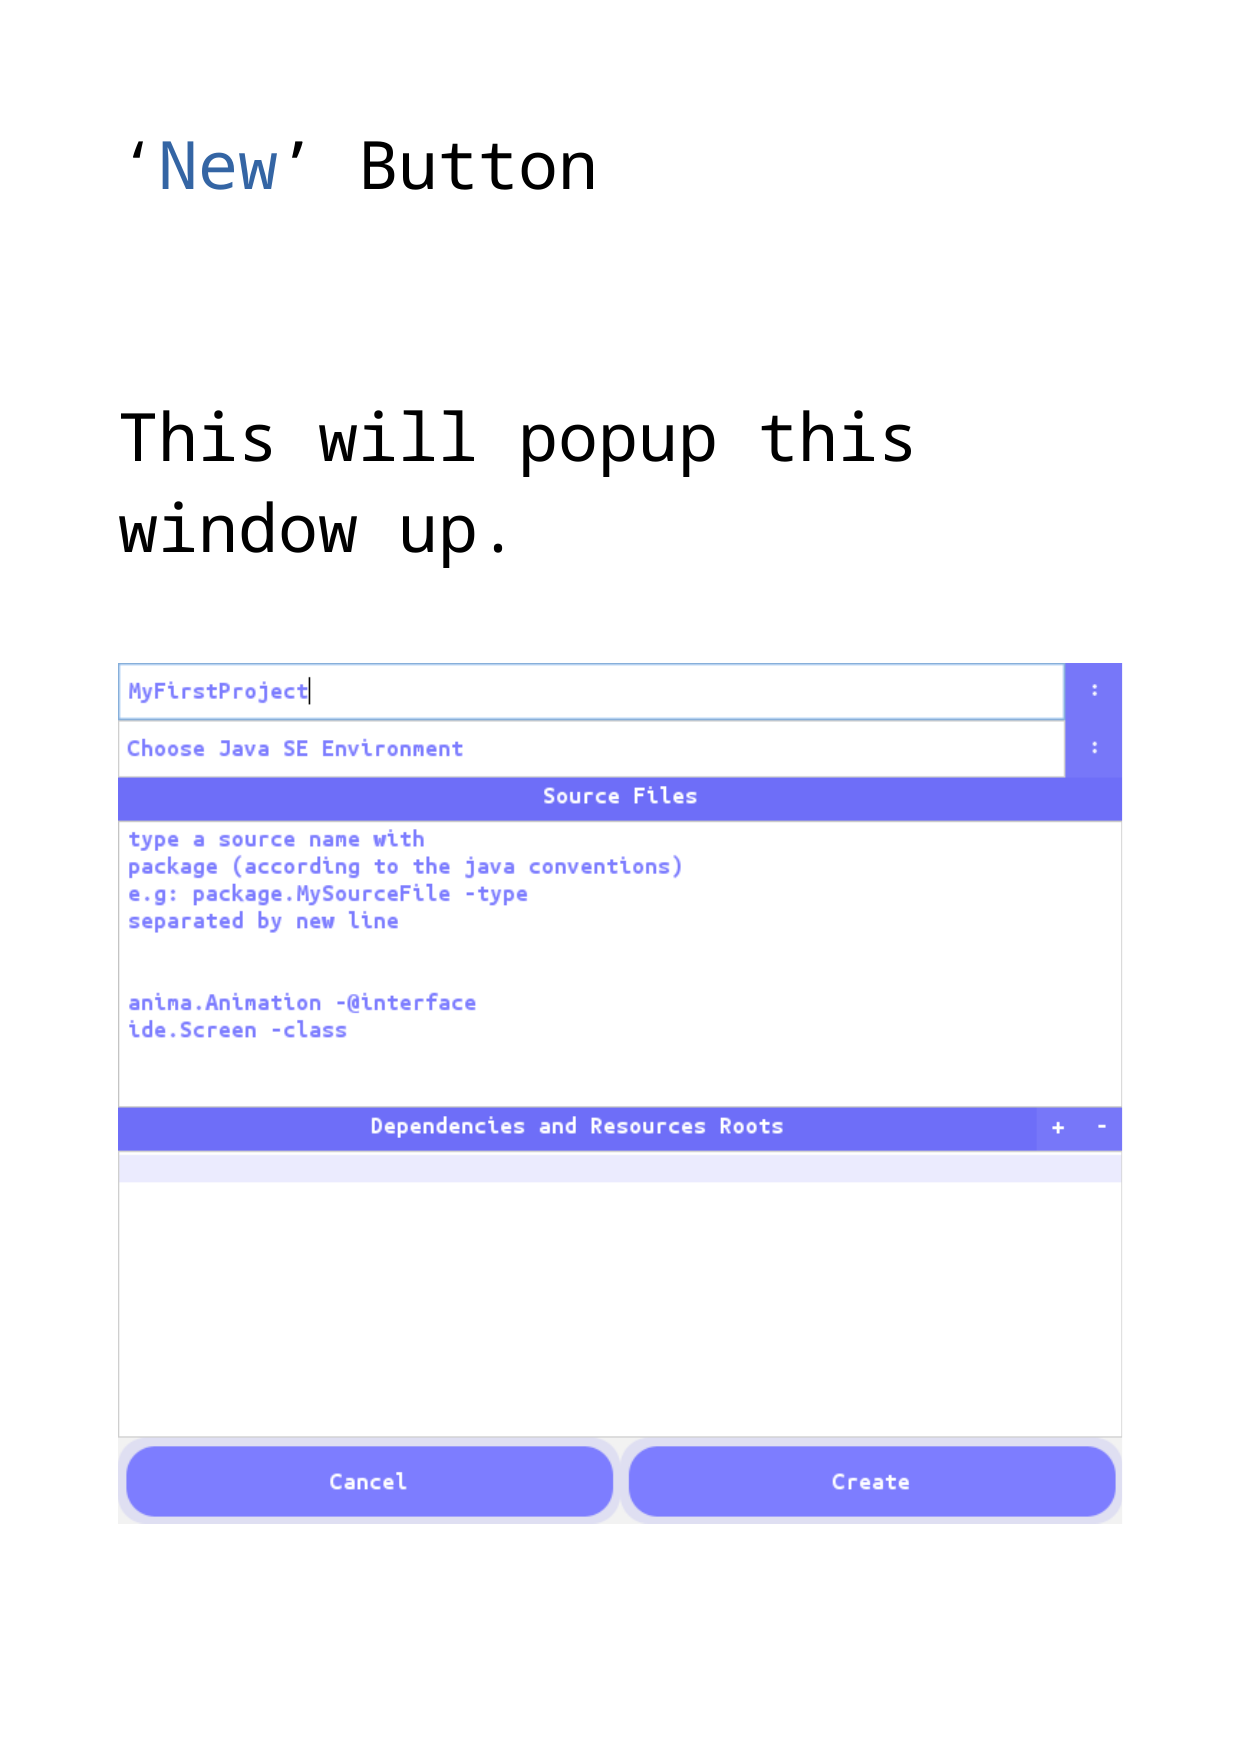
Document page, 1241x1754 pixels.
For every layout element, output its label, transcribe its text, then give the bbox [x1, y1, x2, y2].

text ‘New’ Button [118, 118, 1122, 209]
picture [118, 663, 1123, 1524]
text This will popup this window up. [118, 391, 1122, 572]
